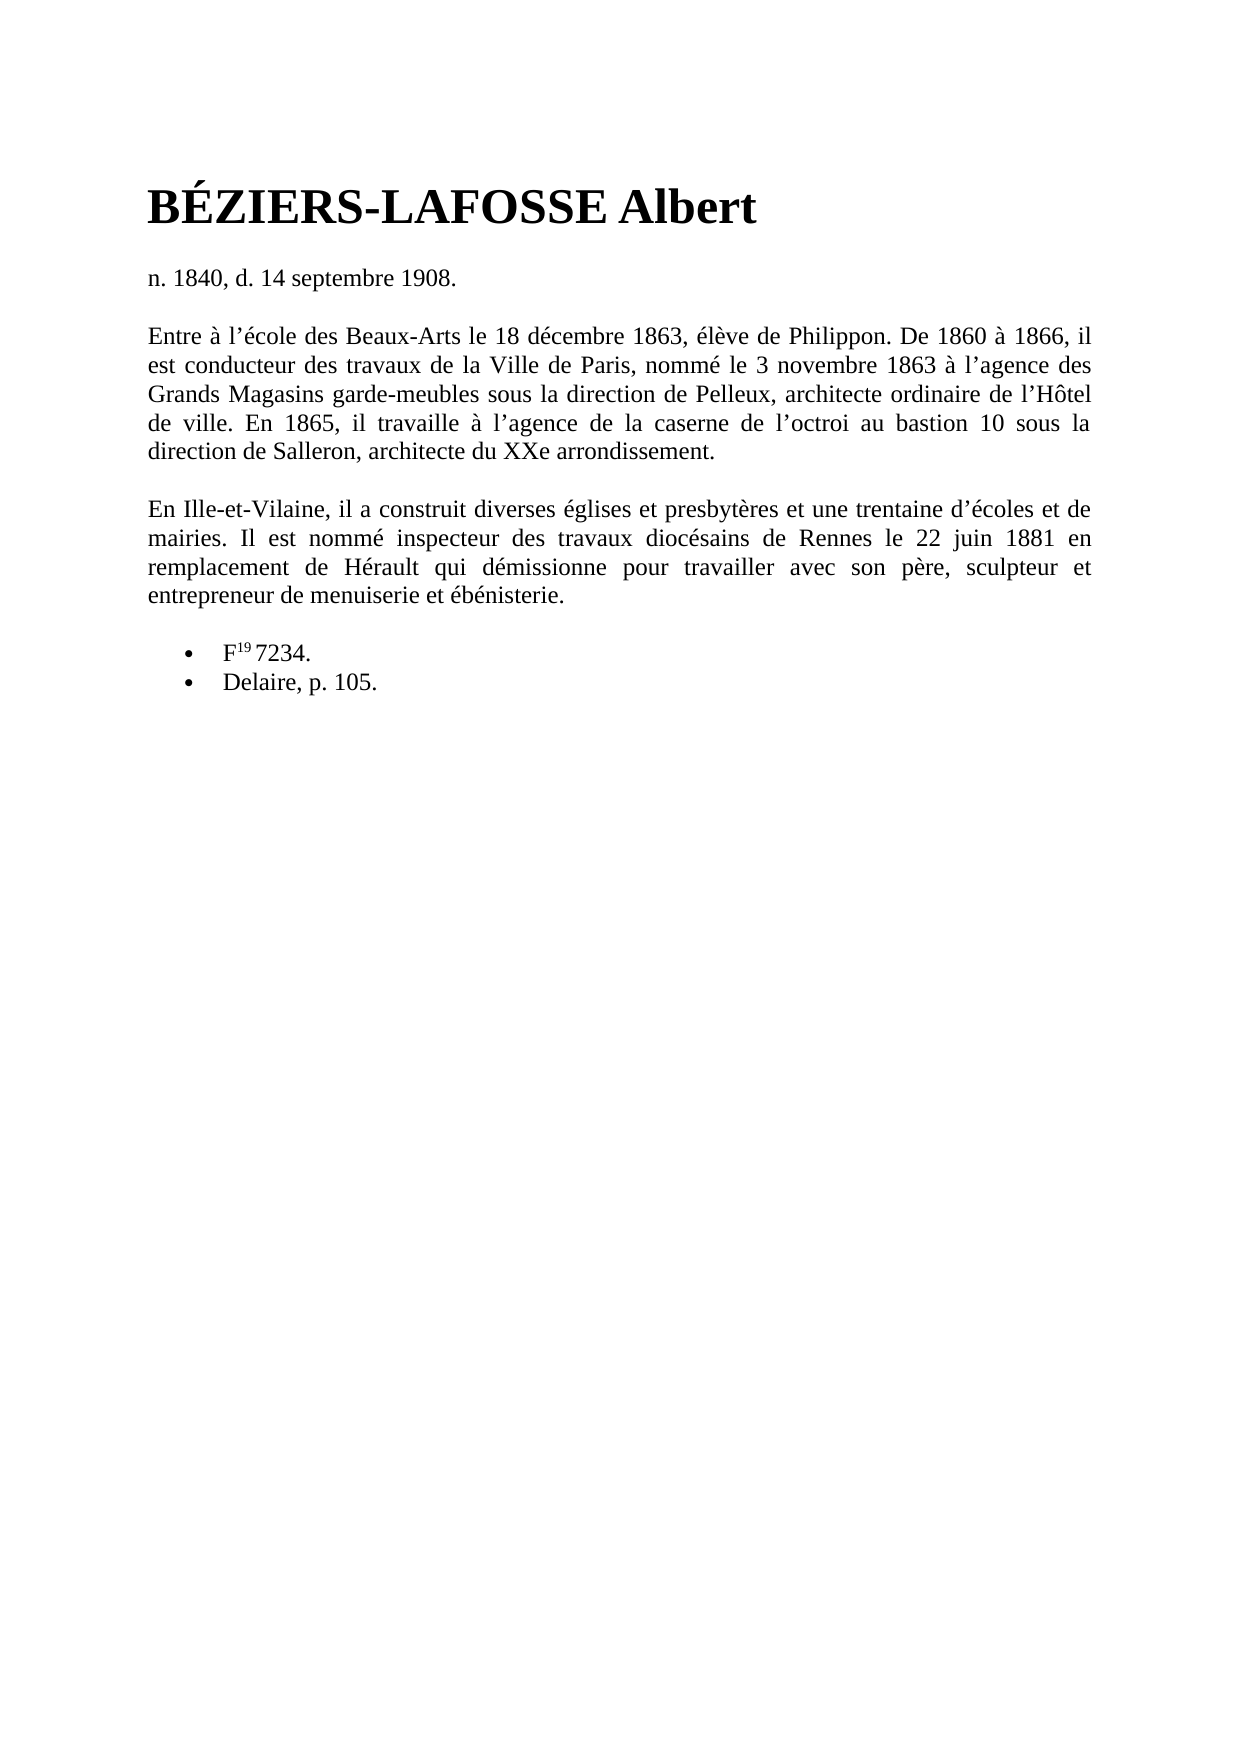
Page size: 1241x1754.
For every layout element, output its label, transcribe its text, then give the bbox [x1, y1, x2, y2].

text En Ille-et-Vilaine, il a construit diverses églises et presbytères et une trentaine d’écoles et de mairies. Il est nommé inspecteur des travaux diocésains de Rennes le 22 juin 1881 en remplacement de Hérault qui démissionne pour travailler avec son père, sculpteur et entrepreneur de menuiserie et ébénisterie. [148, 494, 1093, 609]
list F19 7234. [185, 638, 1093, 667]
text Entre à l’école des Beaux-Arts le 18 décembre 1863, élève de Philippon. De 1860 à 1866, il est conducteur des travaux de la Ville de Paris, nommé le 3 novembre 1863 à l’agence des Grands Magasins garde-meubles sous la direction de Pelleux, architecte ordinaire de l’Hôtel de ville. En 1865, il travaille à l’agence de la caserne de l’octroi au bastion 10 sous la direction de Salleron, architecte du XXe arrondissement. [148, 321, 1093, 465]
subtitle BÉZIERS-LAFOSSE Albert [148, 177, 1093, 234]
text n. 1840, d. 14 septembre 1908. [148, 263, 1093, 292]
list Delaire, p. 105. [185, 667, 1093, 696]
